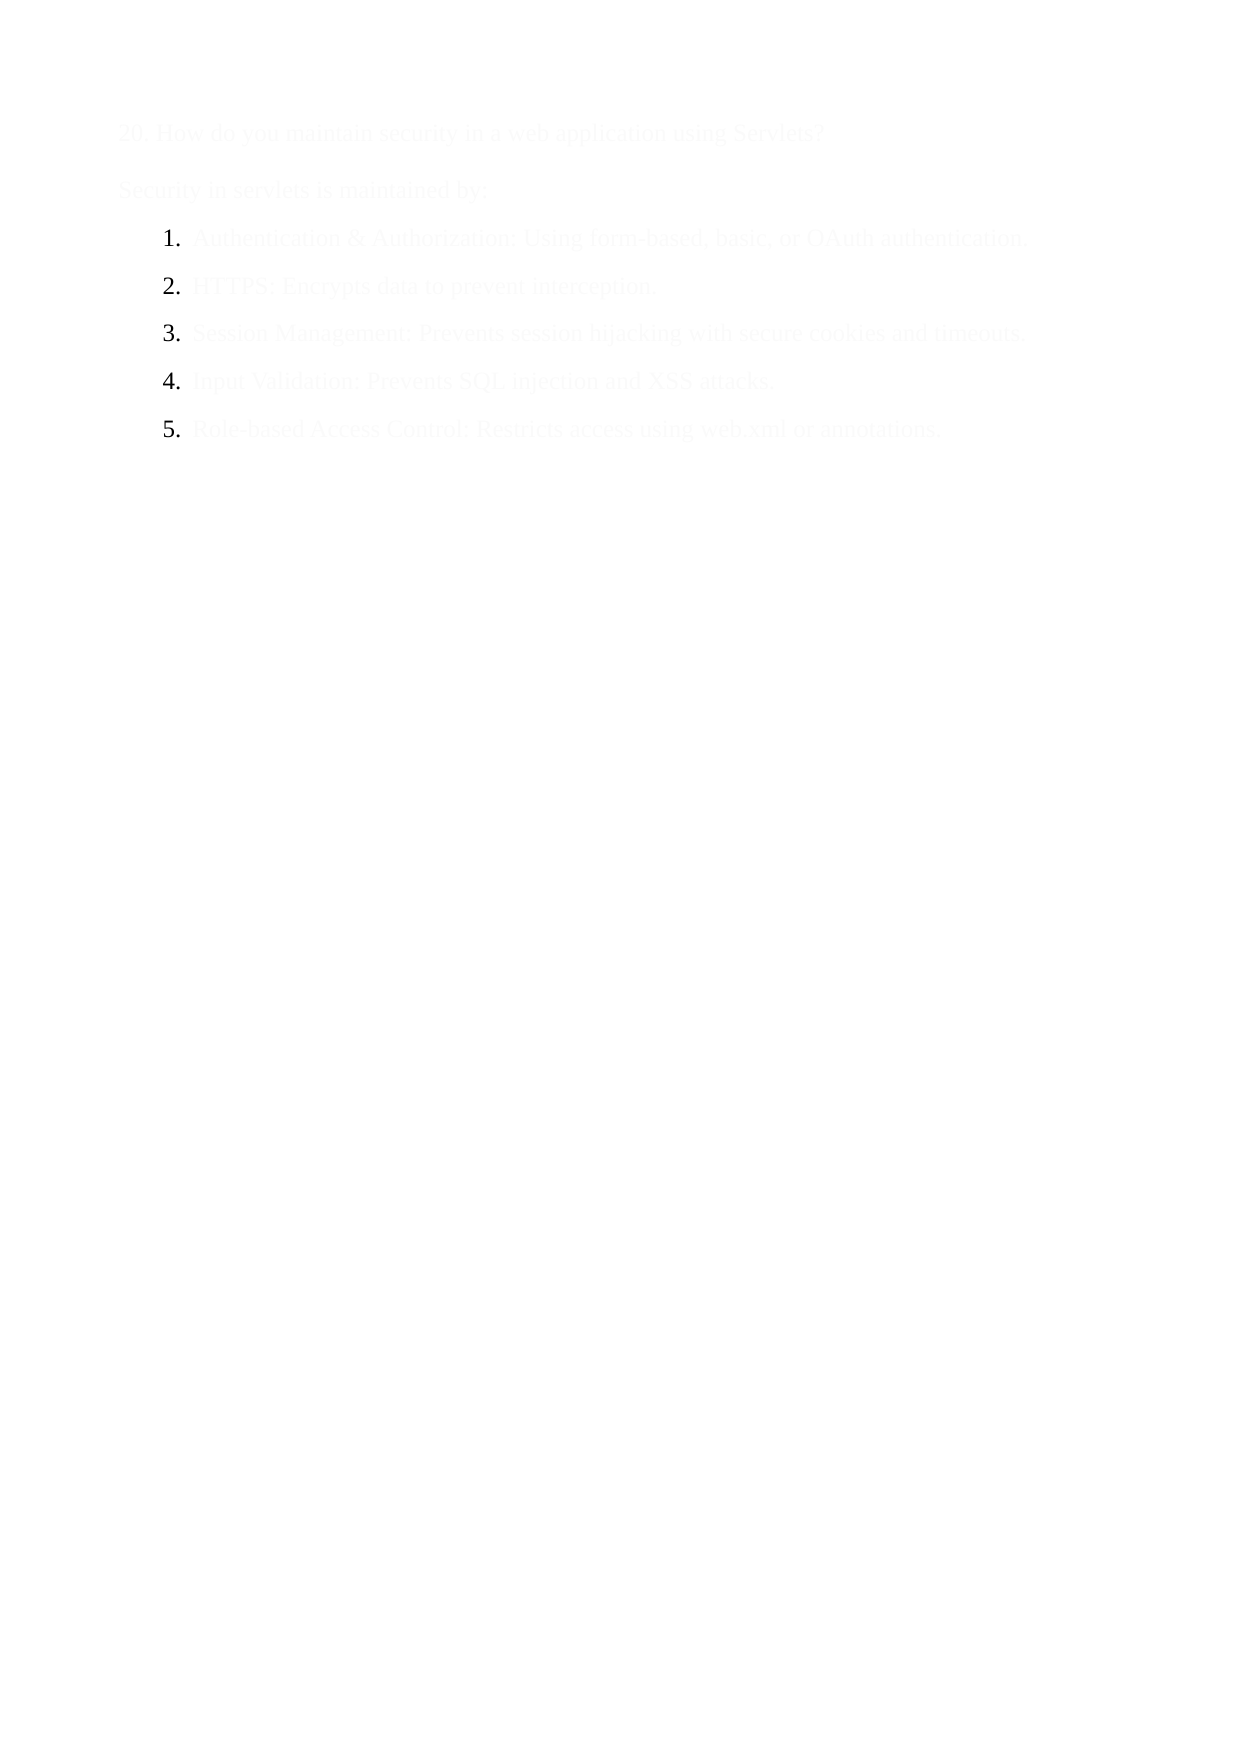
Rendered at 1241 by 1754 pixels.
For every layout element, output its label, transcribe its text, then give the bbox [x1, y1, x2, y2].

text Security in servlets is maintained by: [118, 176, 1122, 204]
list Authentication & Authorization: Using form-based, basic, or OAuth authentication. [162, 223, 1122, 252]
list Input Validation: Prevents SQL injection and XSS attacks. [162, 366, 1122, 395]
text 20. How do you maintain security in a web application using Servlets? [118, 118, 1122, 147]
list HTTPS: Encrypts data to prevent interception. [162, 271, 1122, 299]
list Role-based Access Control: Restricts access using web.xml or annotations. [162, 414, 1122, 442]
list Session Management: Prevents session hijacking with secure cookies and timeouts. [162, 318, 1122, 347]
